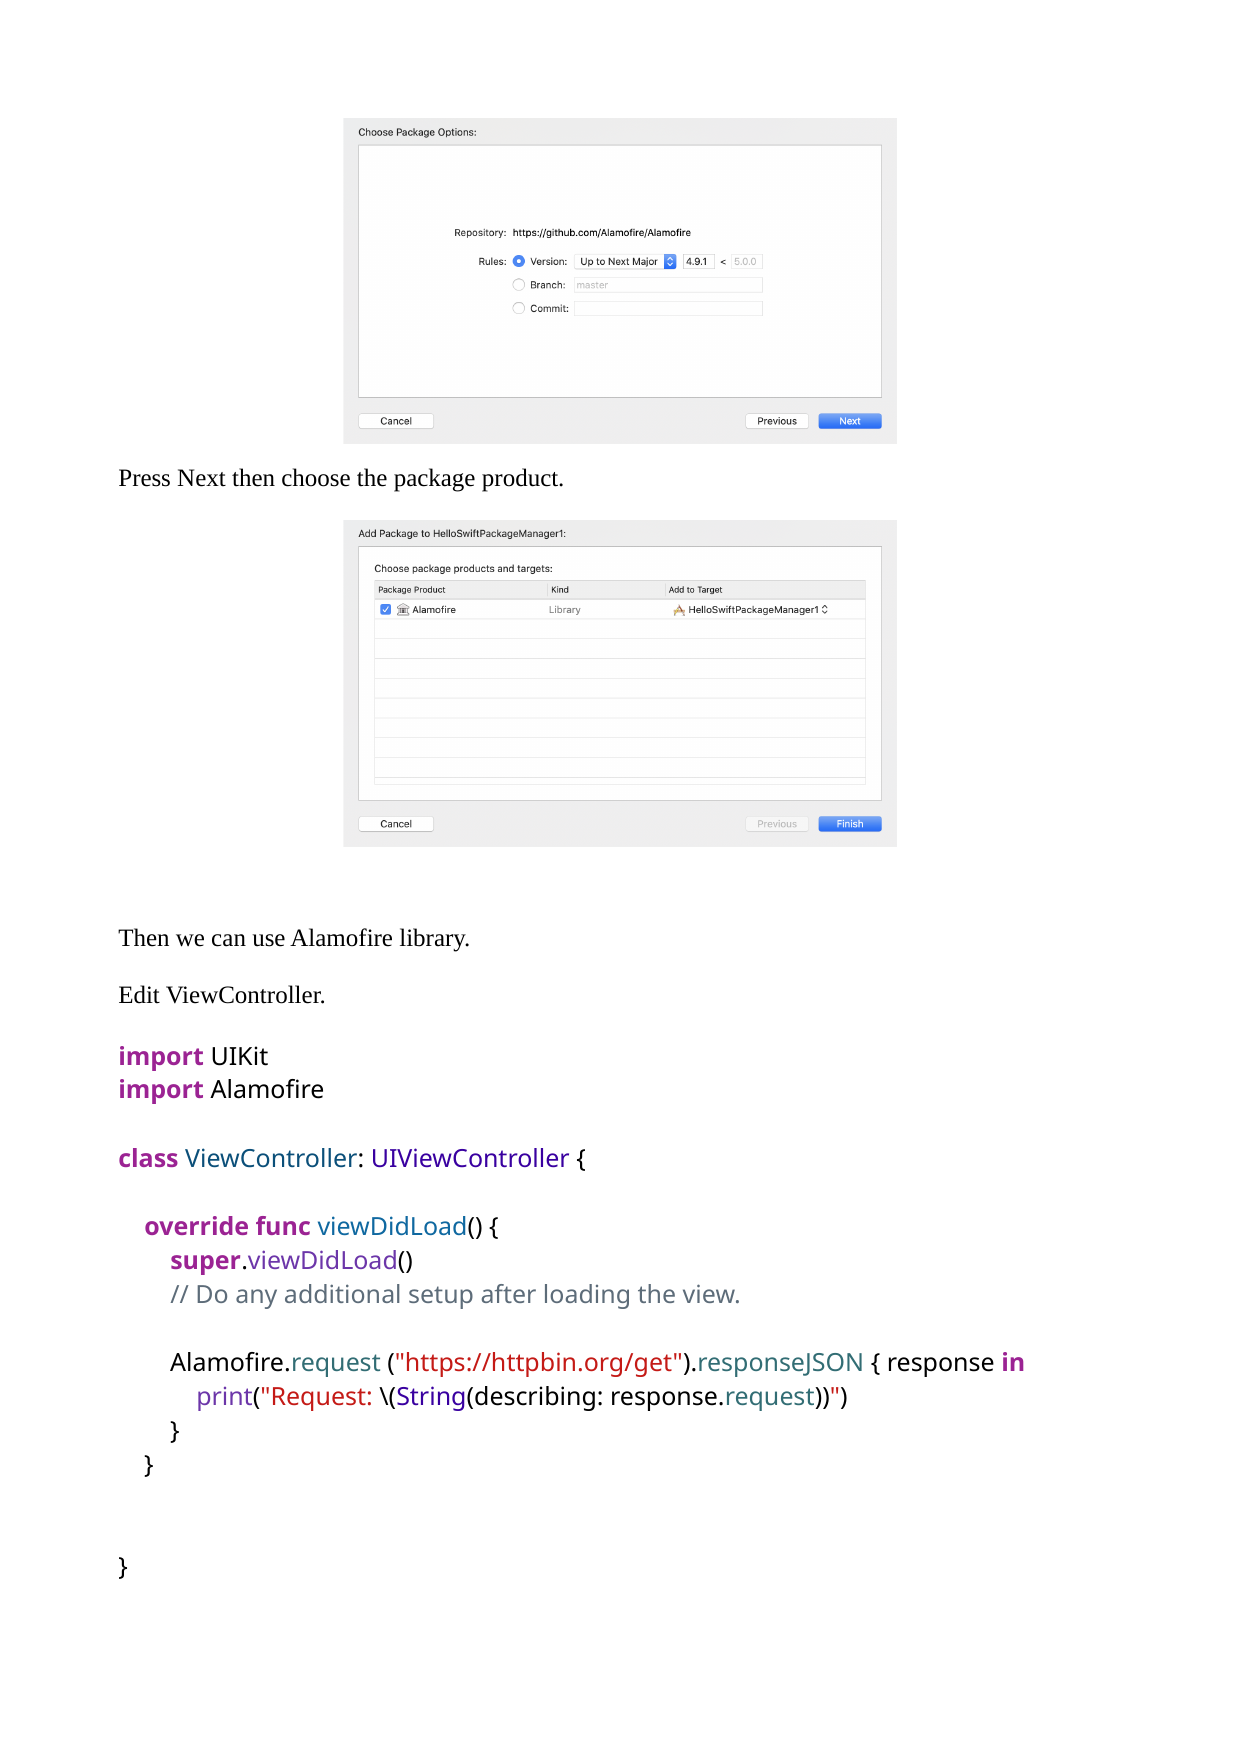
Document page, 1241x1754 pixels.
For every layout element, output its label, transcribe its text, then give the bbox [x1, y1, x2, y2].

text Alamofire.request ("https://httpbin.org/get").responseJSON { response in [118, 1345, 1122, 1379]
text Then we can use Alamofire library. [118, 923, 1122, 952]
picture [343, 118, 897, 444]
text override func viewDidLoad() { [118, 1208, 1122, 1242]
text import Alamofire [118, 1072, 1122, 1106]
picture [343, 520, 897, 847]
text // Do any additional setup after loading the view. [118, 1277, 1122, 1311]
text Press Next then choose the package product. [118, 463, 1122, 492]
text import UIKit [118, 1038, 1122, 1072]
text Edit ViewController. [118, 981, 1122, 1009]
text print("Request: \(String(describing: response.request))") [118, 1379, 1122, 1413]
text } [118, 1413, 1122, 1447]
text super.viewDidLoad() [118, 1242, 1122, 1277]
text } [118, 1447, 1122, 1481]
text class ViewController: UIViewController { [118, 1140, 1122, 1174]
text } [118, 1549, 1122, 1583]
